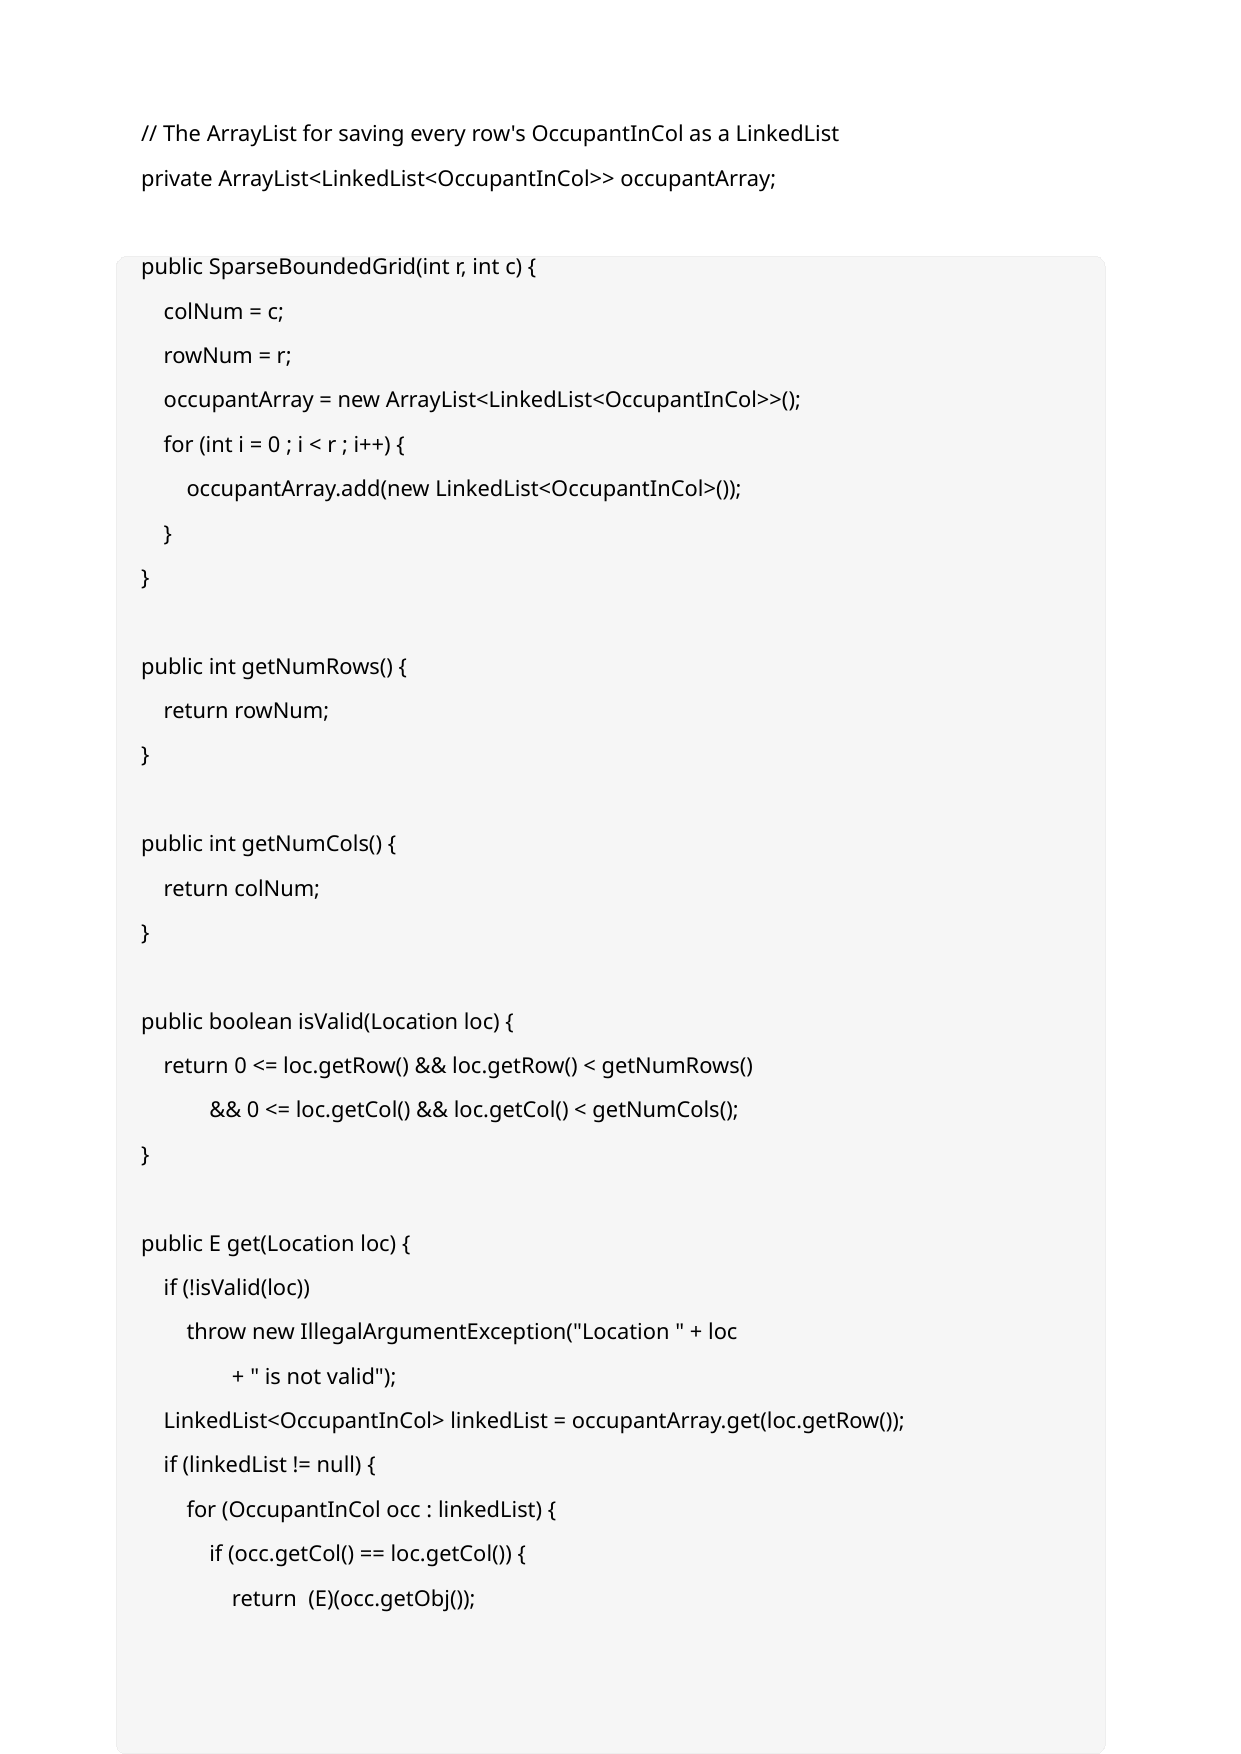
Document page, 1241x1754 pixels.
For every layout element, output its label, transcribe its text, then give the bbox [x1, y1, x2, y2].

text } [1106, 1139, 1122, 1168]
text } [1106, 517, 1122, 547]
text + " is not valid"); [1106, 1361, 1122, 1390]
text } [1106, 917, 1122, 947]
text if (!isValid(loc)) [1106, 1272, 1122, 1302]
text rowNum = r; [1106, 340, 1122, 370]
text public SparseBoundedGrid(int r, int c) { [118, 251, 1122, 281]
text // The ArrayList for saving every row's OccupantInCol as a LinkedList [118, 118, 1122, 148]
text return colNum; [1106, 872, 1122, 902]
text } [1106, 562, 1122, 592]
text colNum = c; [1106, 296, 1122, 325]
text return rowNum; [1106, 695, 1122, 725]
text } [1106, 739, 1122, 769]
text private ArrayList<LinkedList<OccupantInCol>> occupantArray; [118, 162, 1122, 192]
